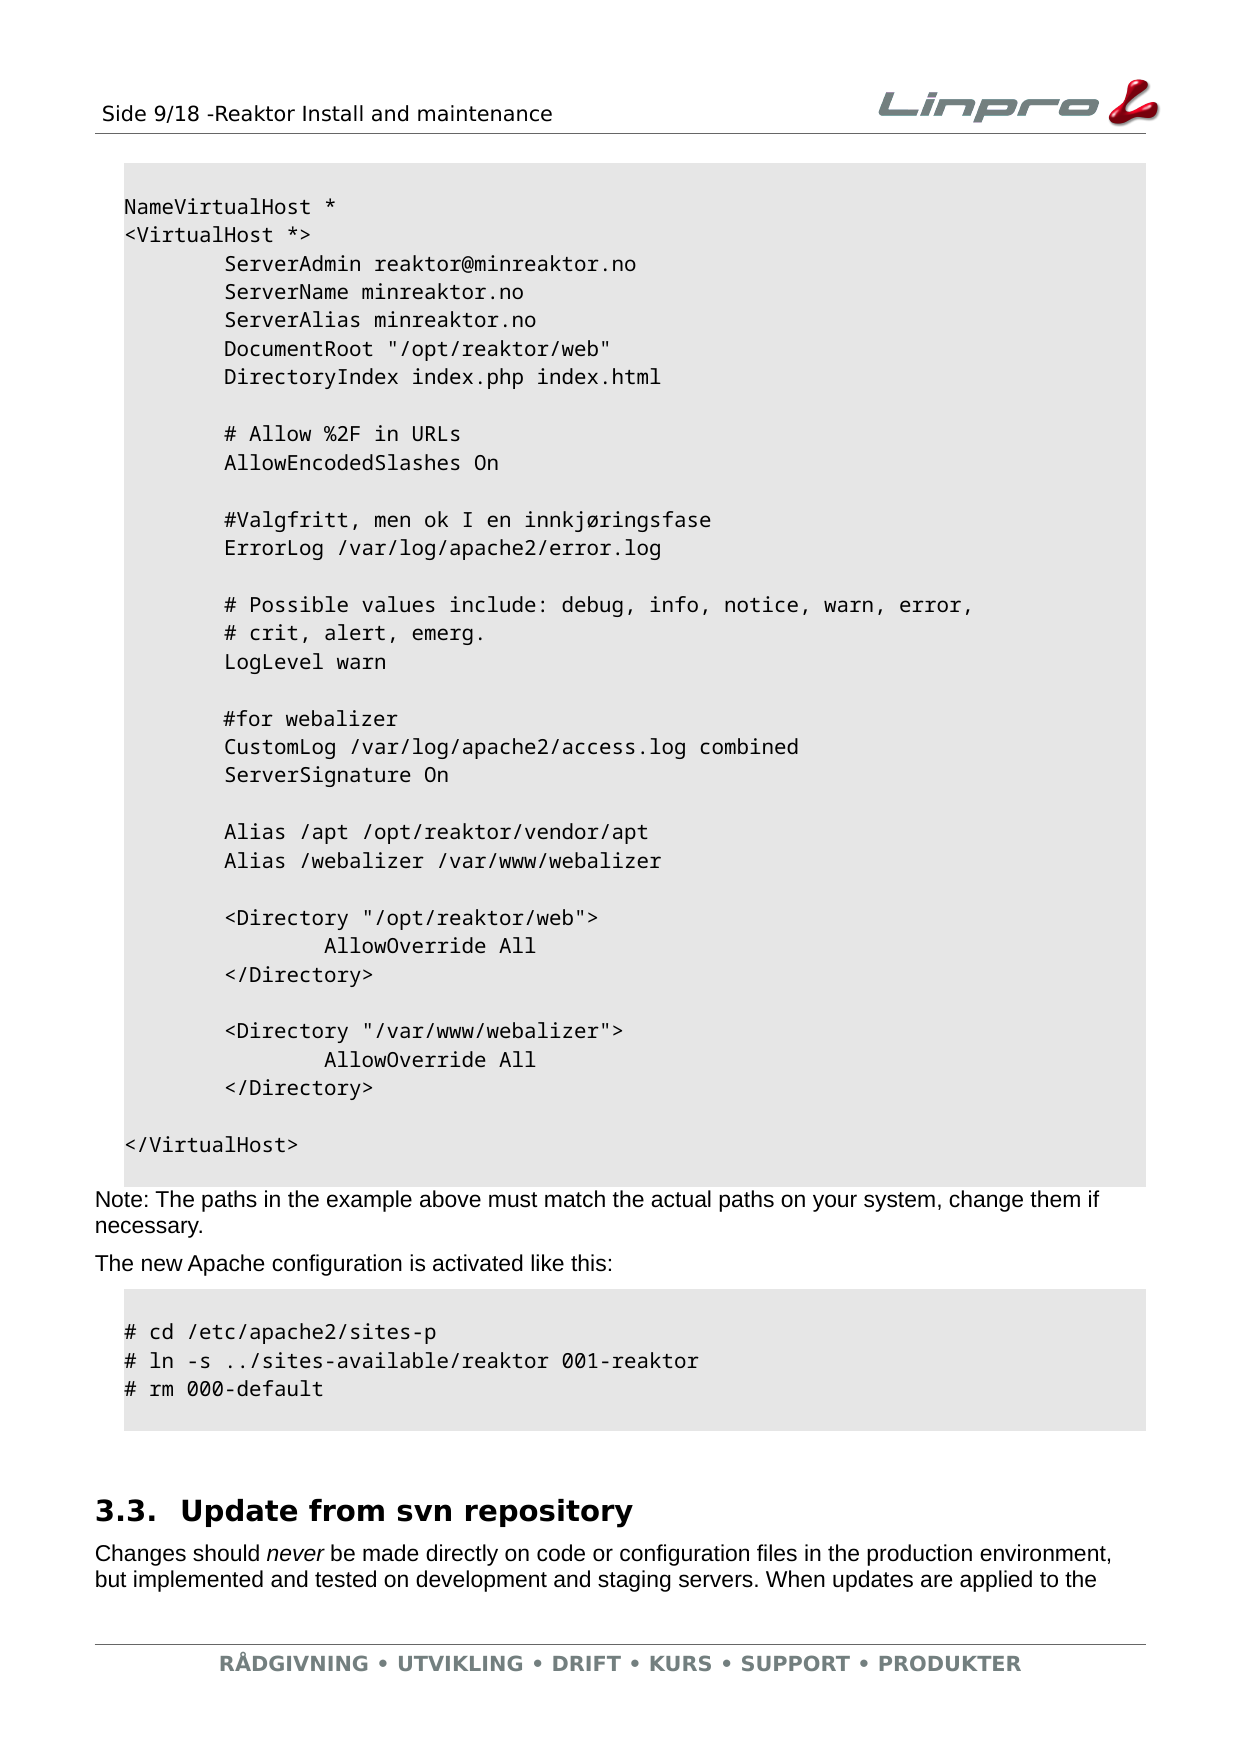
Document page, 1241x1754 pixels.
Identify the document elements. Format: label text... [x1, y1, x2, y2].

text DirectoryIndex index.php index.html [124, 362, 1146, 391]
text # ln -s ../sites-available/reaktor 001-reaktor [124, 1346, 1146, 1374]
text ServerAlias minreaktor.no [124, 306, 1146, 334]
text </VirtualHost> [124, 1130, 1146, 1159]
text ServerName minreaktor.no [124, 277, 1146, 306]
text Changes should never be made directly on code or configuration files in the production environment, but implemented and tested on development and staging servers. When updates are applied to the [94, 1541, 1146, 1592]
text ServerSignature On [124, 761, 1146, 789]
text </Directory> [124, 960, 1146, 988]
text #Valgfritt, men ok I en innkjøringsfase [124, 505, 1146, 533]
text <VirtualHost *> [124, 220, 1146, 249]
text # Allow %2F in URLs [124, 419, 1146, 448]
text Note: The paths in the example above must match the actual paths on your system, change them if necessary. [94, 1187, 1146, 1238]
text <Directory "/opt/reaktor/web"> [124, 903, 1146, 931]
text <Directory "/var/www/webalizer"> [124, 1017, 1146, 1045]
text CustomLog /var/log/apache2/access.log combined [124, 732, 1146, 761]
text AllowOverride All [124, 931, 1146, 960]
text # cd /etc/apache2/sites-p [124, 1317, 1146, 1346]
text Alias /webalizer /var/www/webalizer [124, 846, 1146, 874]
text #for webalizer [124, 704, 1146, 732]
text # Possible values include: debug, info, notice, warn, error, [124, 590, 1146, 618]
text LogLevel warn [124, 647, 1146, 675]
picture [878, 78, 1162, 128]
text The new Apache configuration is activated like this: [94, 1251, 1146, 1277]
text NameVirtualHost * [124, 192, 1146, 220]
text DocumentRoot "/opt/reaktor/web" [124, 334, 1146, 362]
text ErrorLog /var/log/apache2/error.log [124, 533, 1146, 562]
text # rm 000-default [124, 1374, 1146, 1403]
text Alias /apt /opt/reaktor/vendor/apt [124, 817, 1146, 846]
text </Directory> [124, 1073, 1146, 1102]
text AllowOverride All [124, 1045, 1146, 1073]
subtitle Update from svn repository [94, 1494, 1146, 1528]
text AllowEncodedSlashes On [124, 448, 1146, 476]
text ServerAdmin reaktor@minreaktor.no [124, 249, 1146, 277]
text # crit, alert, emerg. [124, 618, 1146, 647]
